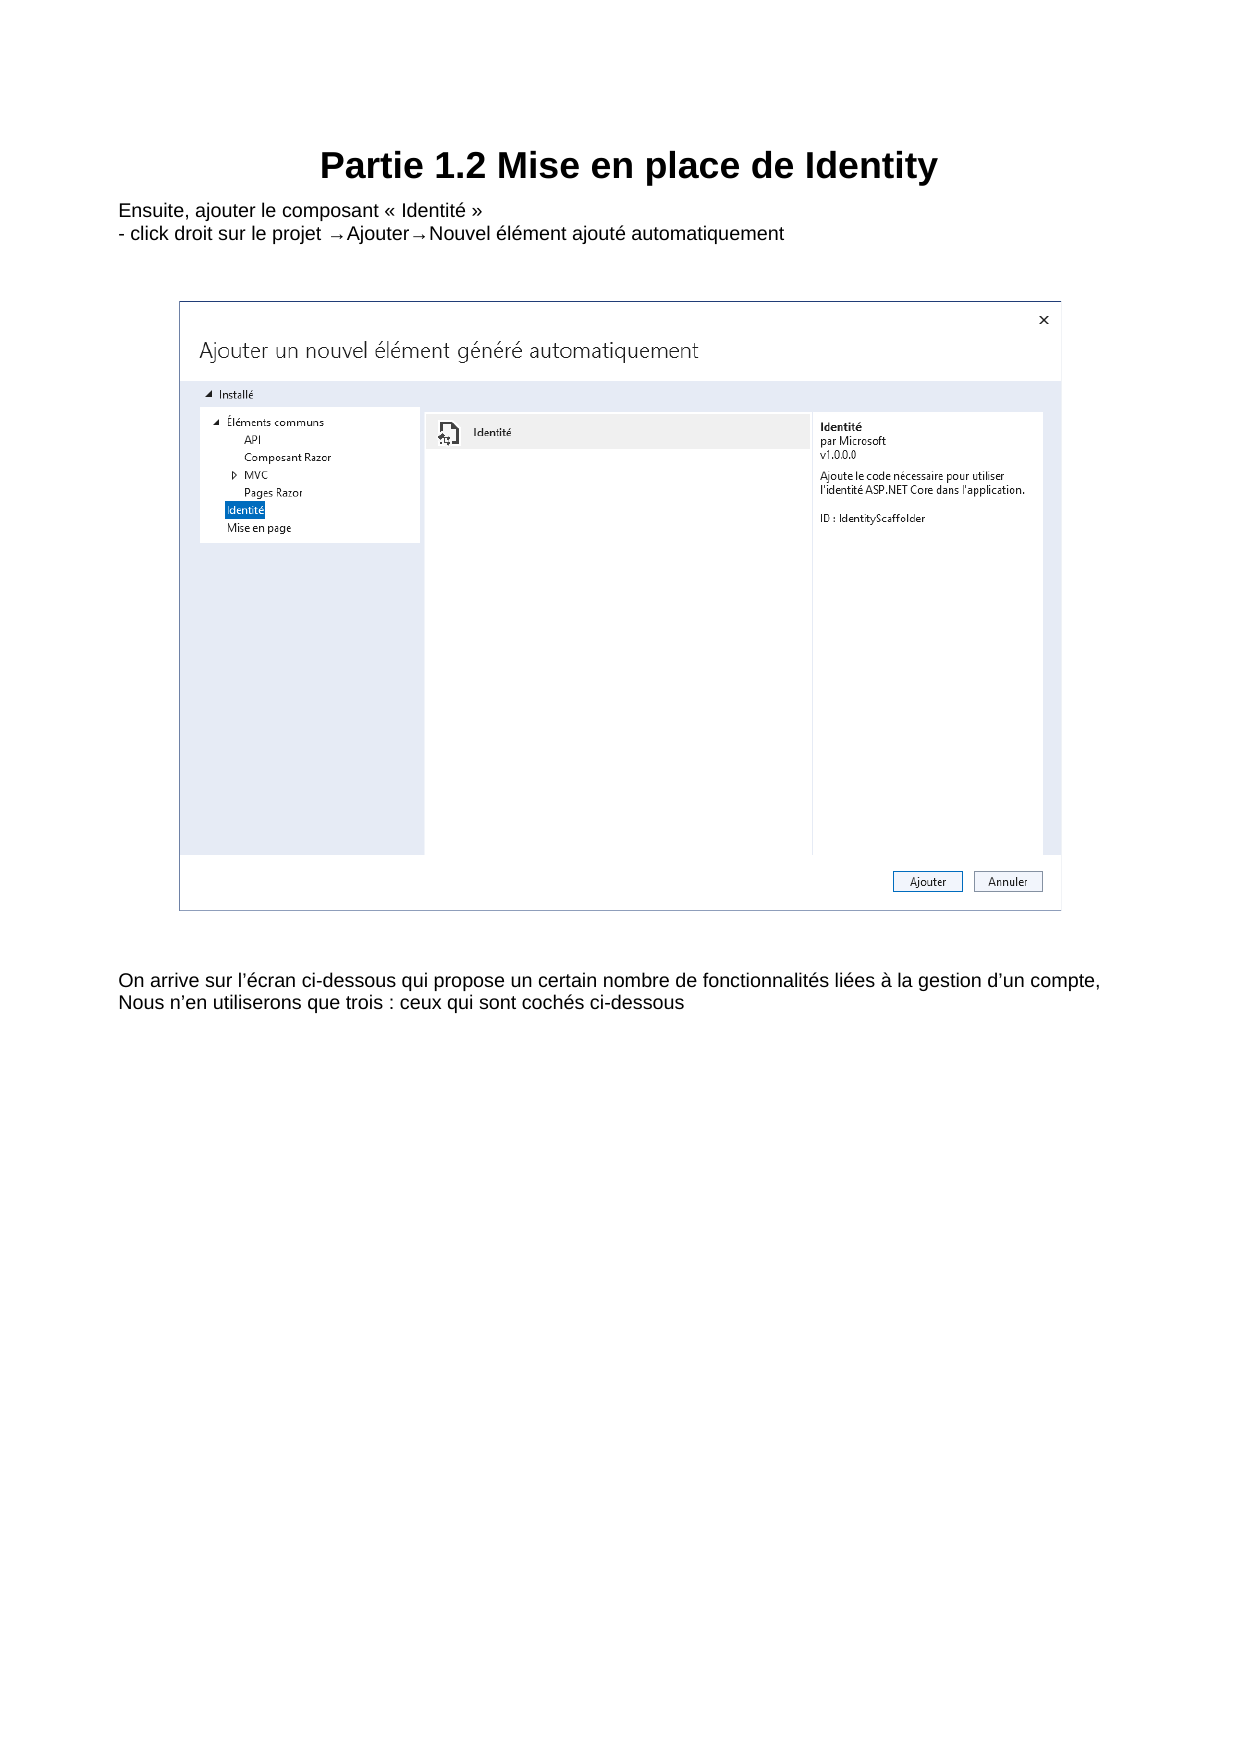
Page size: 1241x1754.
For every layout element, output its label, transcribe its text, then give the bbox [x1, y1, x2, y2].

picture [179, 301, 1062, 911]
text Ensuite, ajouter le composant « Identité » [118, 199, 1122, 221]
text Nous n’en utiliserons que trois : ceux qui sont cochés ci-dessous [118, 991, 1122, 1014]
text - click droit sur le projet →Ajouter→Nouvel élément ajouté automatiquement [118, 221, 1122, 244]
text On arrive sur l’écran ci-dessous qui propose un certain nombre de fonctionnalités liées à la gestion d’un compte, [118, 968, 1122, 991]
subtitle Partie 1.2 Mise en place de Identity [118, 143, 1140, 186]
